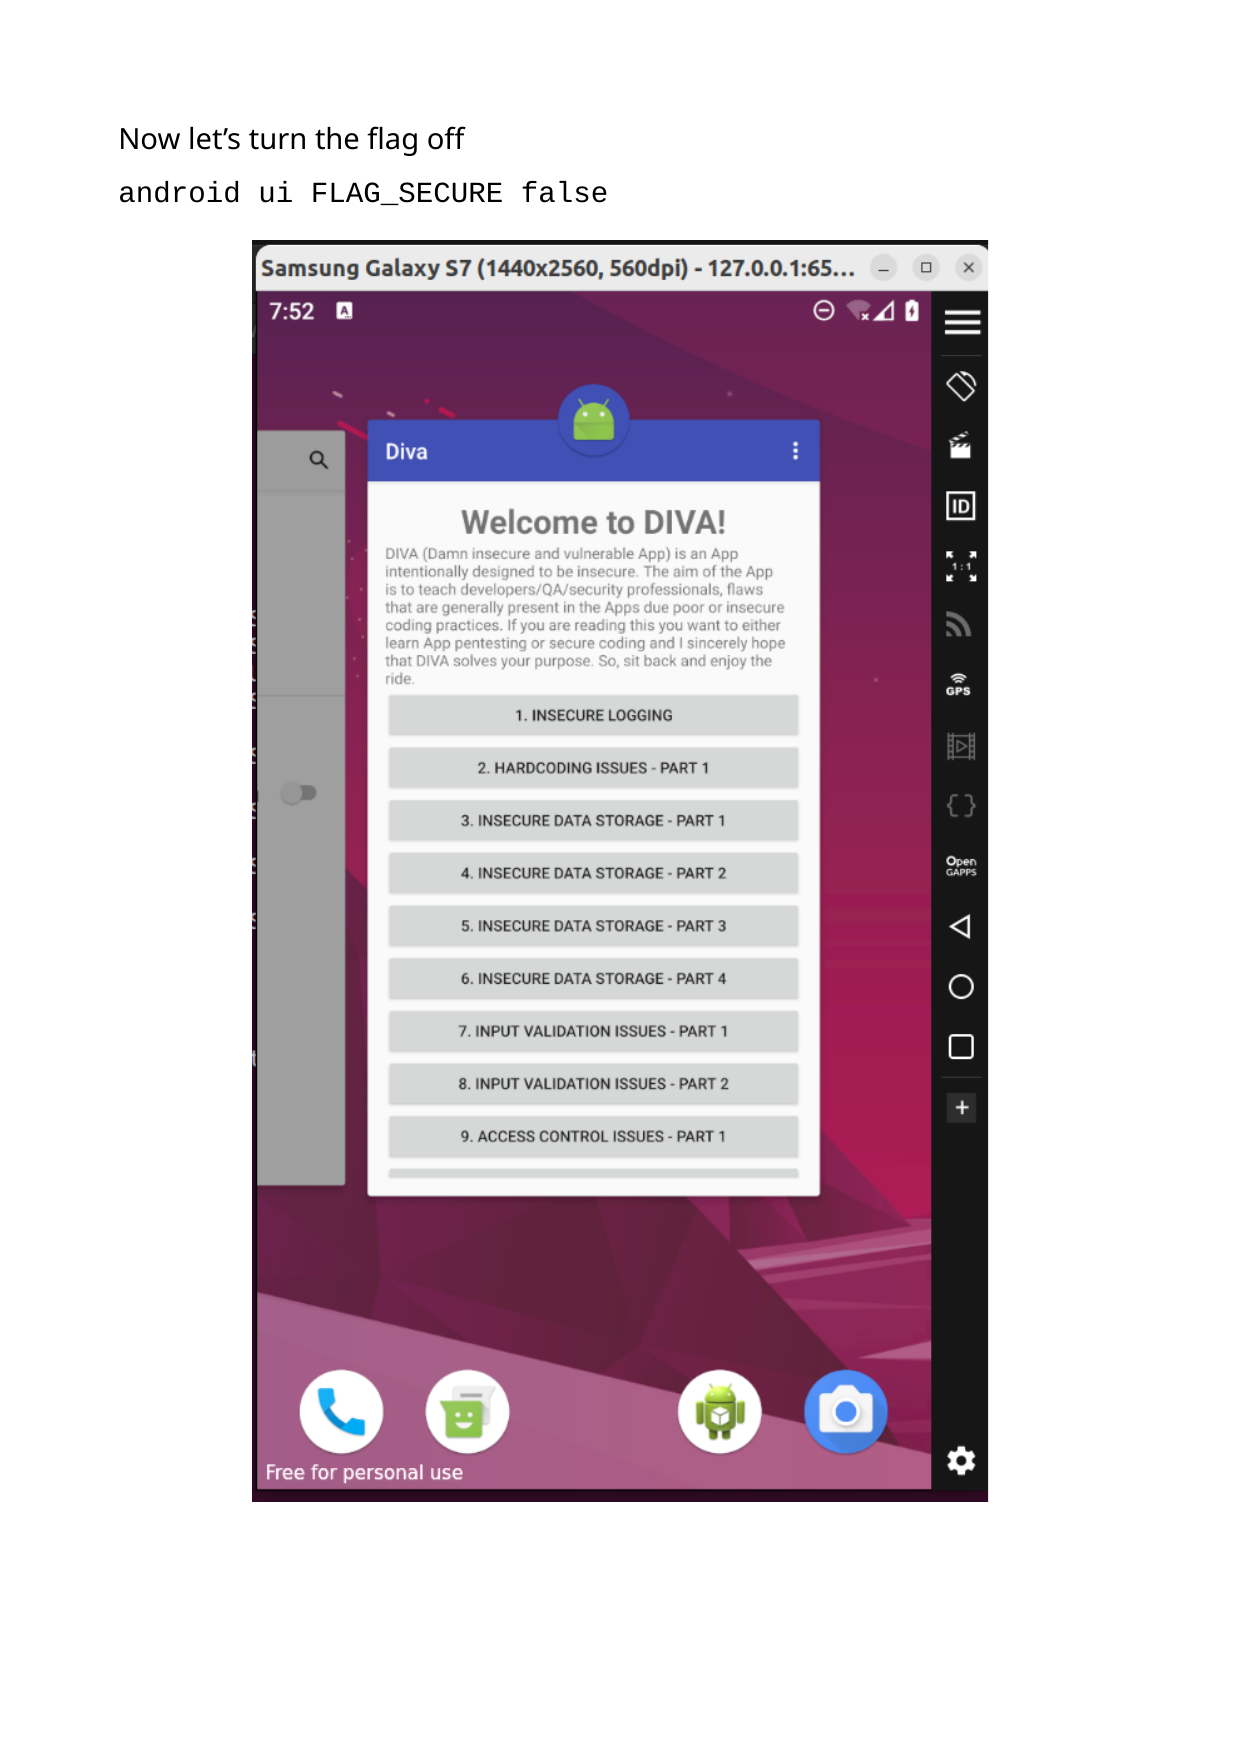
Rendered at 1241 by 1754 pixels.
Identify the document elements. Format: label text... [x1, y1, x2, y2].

picture [252, 240, 989, 1502]
text Now let’s turn the flag off [118, 118, 1122, 158]
text android ui FLAG_SECURE false [118, 178, 1122, 211]
